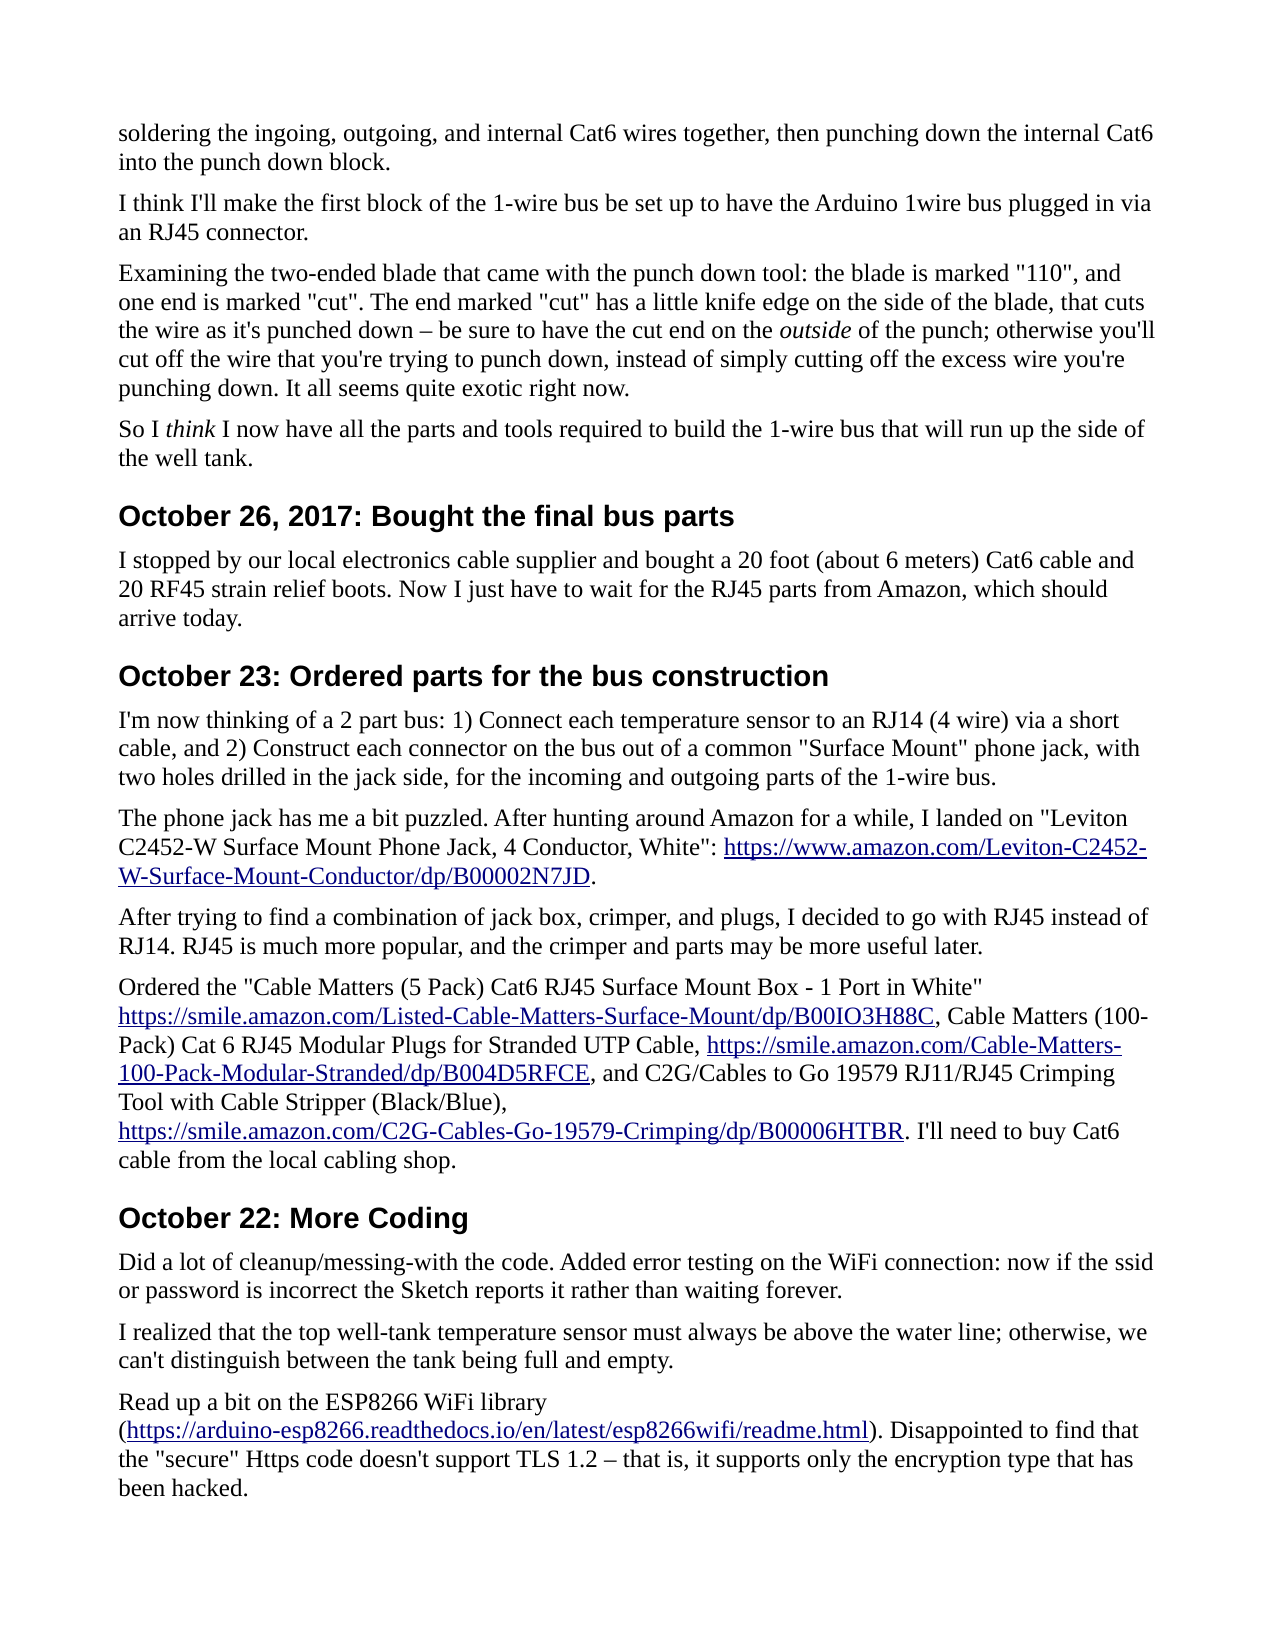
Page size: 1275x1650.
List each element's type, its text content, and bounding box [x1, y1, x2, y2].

text soldering the ingoing, outgoing, and internal Cat6 wires together, then punching down the internal Cat6 into the punch down block. [118, 118, 1157, 176]
subtitle October 23: Ordered parts for the bus construction [118, 658, 1157, 692]
text I stopped by our local electronics cable supplier and bought a 20 foot (about 6 meters) Cat6 cable and 20 RF45 strain relief boots. Now I just have to wait for the RJ45 parts from Amazon, which should arrive today. [118, 545, 1157, 631]
subtitle October 26, 2017: Bought the final bus parts [118, 499, 1157, 533]
text Did a lot of cleanup/messing-with the code. Added error testing on the WiFi connection: now if the ssid or password is incorrect the Sketch reports it rather than waiting forever. [118, 1247, 1157, 1304]
text Read up a bit on the ESP8266 WiFi library (https://arduino-esp8266.readthedocs.io/en/latest/esp8266wifi/readme.html). Disappointed to find that the "secure" Https code doesn't support TLS 1.2 – that is, it supports only the encryption type that has been hacked. [118, 1387, 1157, 1502]
text After trying to find a combination of jack box, crimper, and plugs, I decided to go with RJ45 instead of RJ14. RJ45 is much more popular, and the crimper and parts may be more useful later. [118, 902, 1157, 960]
text So I think I now have all the parts and tools required to build the 1-wire bus that will run up the side of the well tank. [118, 414, 1157, 472]
text I realized that the top well-tank temperature sensor must always be above the water line; otherwise, we can't distinguish between the tank being full and empty. [118, 1317, 1157, 1374]
subtitle October 22: More Coding [118, 1201, 1157, 1234]
text I think I'll make the first block of the 1-wire bus be set up to have the Arduino 1wire bus plugged in via an RJ45 connector. [118, 188, 1157, 246]
text I'm now thinking of a 2 part bus: 1) Connect each temperature sensor to an RJ14 (4 wire) via a short cable, and 2) Construct each connector on the bus out of a common "Surface Mount" phone jack, with two holes drilled in the jack side, for the incoming and outgoing parts of the 1-wire bus. [118, 705, 1157, 791]
text Ordered the "Cable Matters (5 Pack) Cat6 RJ45 Surface Mount Box - 1 Port in White" https://smile.amazon.com/Listed-Cable-Matters-Surface-Mount/dp/B00IO3H88C, Cable Matters (100-Pack) Cat 6 RJ45 Modular Plugs for Stranded UTP Cable, https://smile.amazon.com/Cable-Matters-100-Pack-Modular-Stranded/dp/B004D5RFCE, and C2G/Cables to Go 19579 RJ11/RJ45 Crimping Tool with Cable Stripper (Black/Blue), https://smile.amazon.com/C2G-Cables-Go-19579-Crimping/dp/B00006HTBR. I'll need to buy Cat6 cable from the local cabling shop. [118, 972, 1157, 1173]
text The phone jack has me a bit puzzled. After hunting around Amazon for a while, I landed on "Leviton C2452-W Surface Mount Phone Jack, 4 Conductor, White": https://www.amazon.com/Leviton-C2452-W-Surface-Mount-Conductor/dp/B00002N7JD. [118, 803, 1157, 890]
text Examining the two-ended blade that came with the punch down tool: the blade is marked "110", and one end is marked "cut". The end marked "cut" has a little knife edge on the side of the blade, that cuts the wire as it's punched down – be sure to have the cut end on the outside of the punch; otherwise you'll cut off the wire that you're trying to punch down, instead of simply cutting off the excess wire you're punching down. It all seems quite exotic right now. [118, 258, 1157, 402]
